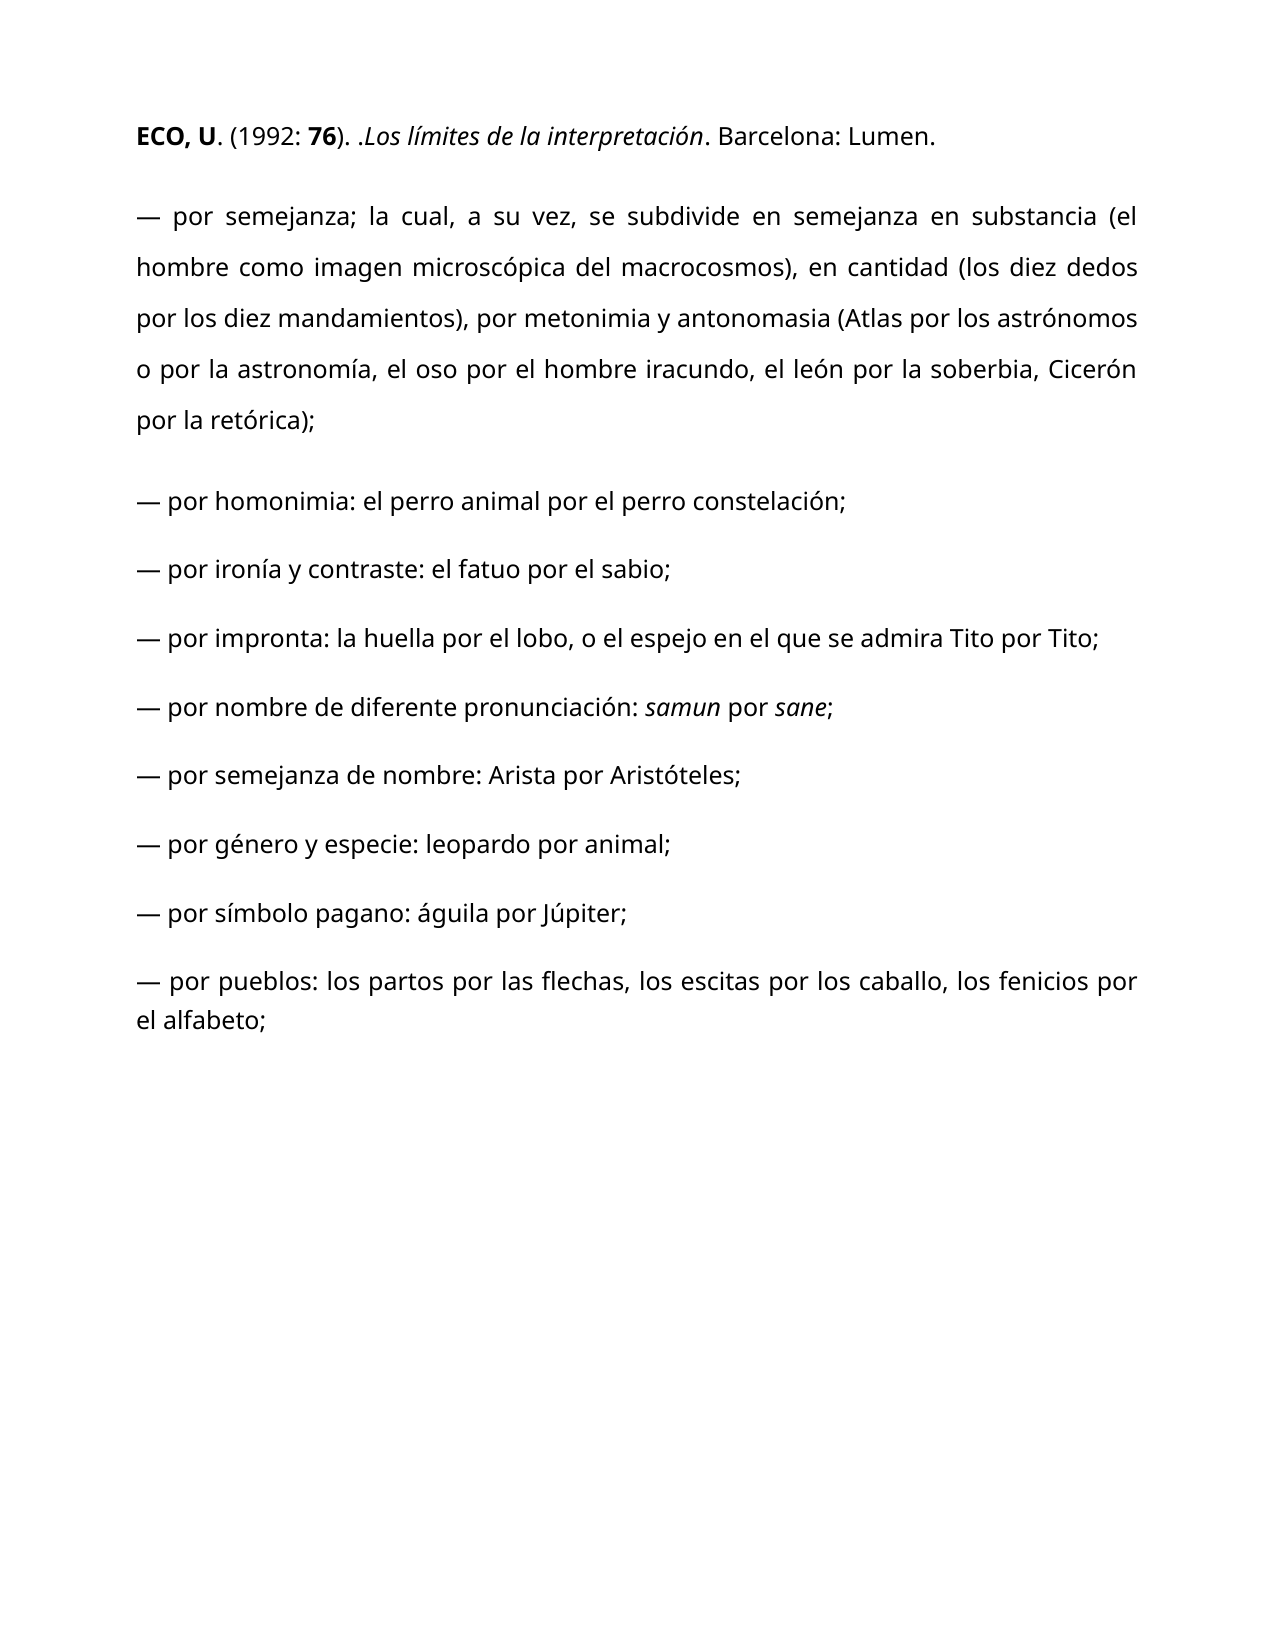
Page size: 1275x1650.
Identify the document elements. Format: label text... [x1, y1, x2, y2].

text — por género y especie: leopardo por animal; [136, 827, 1139, 861]
text — por nombre de diferente pronunciación: samun por sane; [136, 689, 1139, 723]
text — por símbolo pagano: águila por Júpiter; [136, 895, 1139, 929]
text — por pueblos: los partos por las flechas, los escitas por los caballo, los fenicios por el alfabeto; [136, 964, 1139, 1037]
text ECO, U. (1992: 76). .Los límites de la interpretación. Barcelona: Lumen. [136, 118, 1139, 152]
text — por ironía y contraste: el fatuo por el sabio; [136, 552, 1139, 586]
text — por semejanza de nombre: Arista por Aristóteles; [136, 758, 1139, 792]
text — por impronta: la huella por el lobo, o el espejo en el que se admira Tito por Tito; [136, 621, 1139, 655]
text — por homonimia: el perro animal por el perro constelación; [136, 483, 1139, 517]
text — por semejanza; la cual, a su vez, se subdivide en semejanza en substancia (el hombre como imagen microscópica del macrocosmos), en cantidad (los diez dedos por los diez mandamientos), por metonimia y antonomasia (Atlas por los astrónomos o por la astronomía, el oso por el hombre iracundo, el león por la soberbia, Cicerón por la retórica); [136, 199, 1139, 437]
